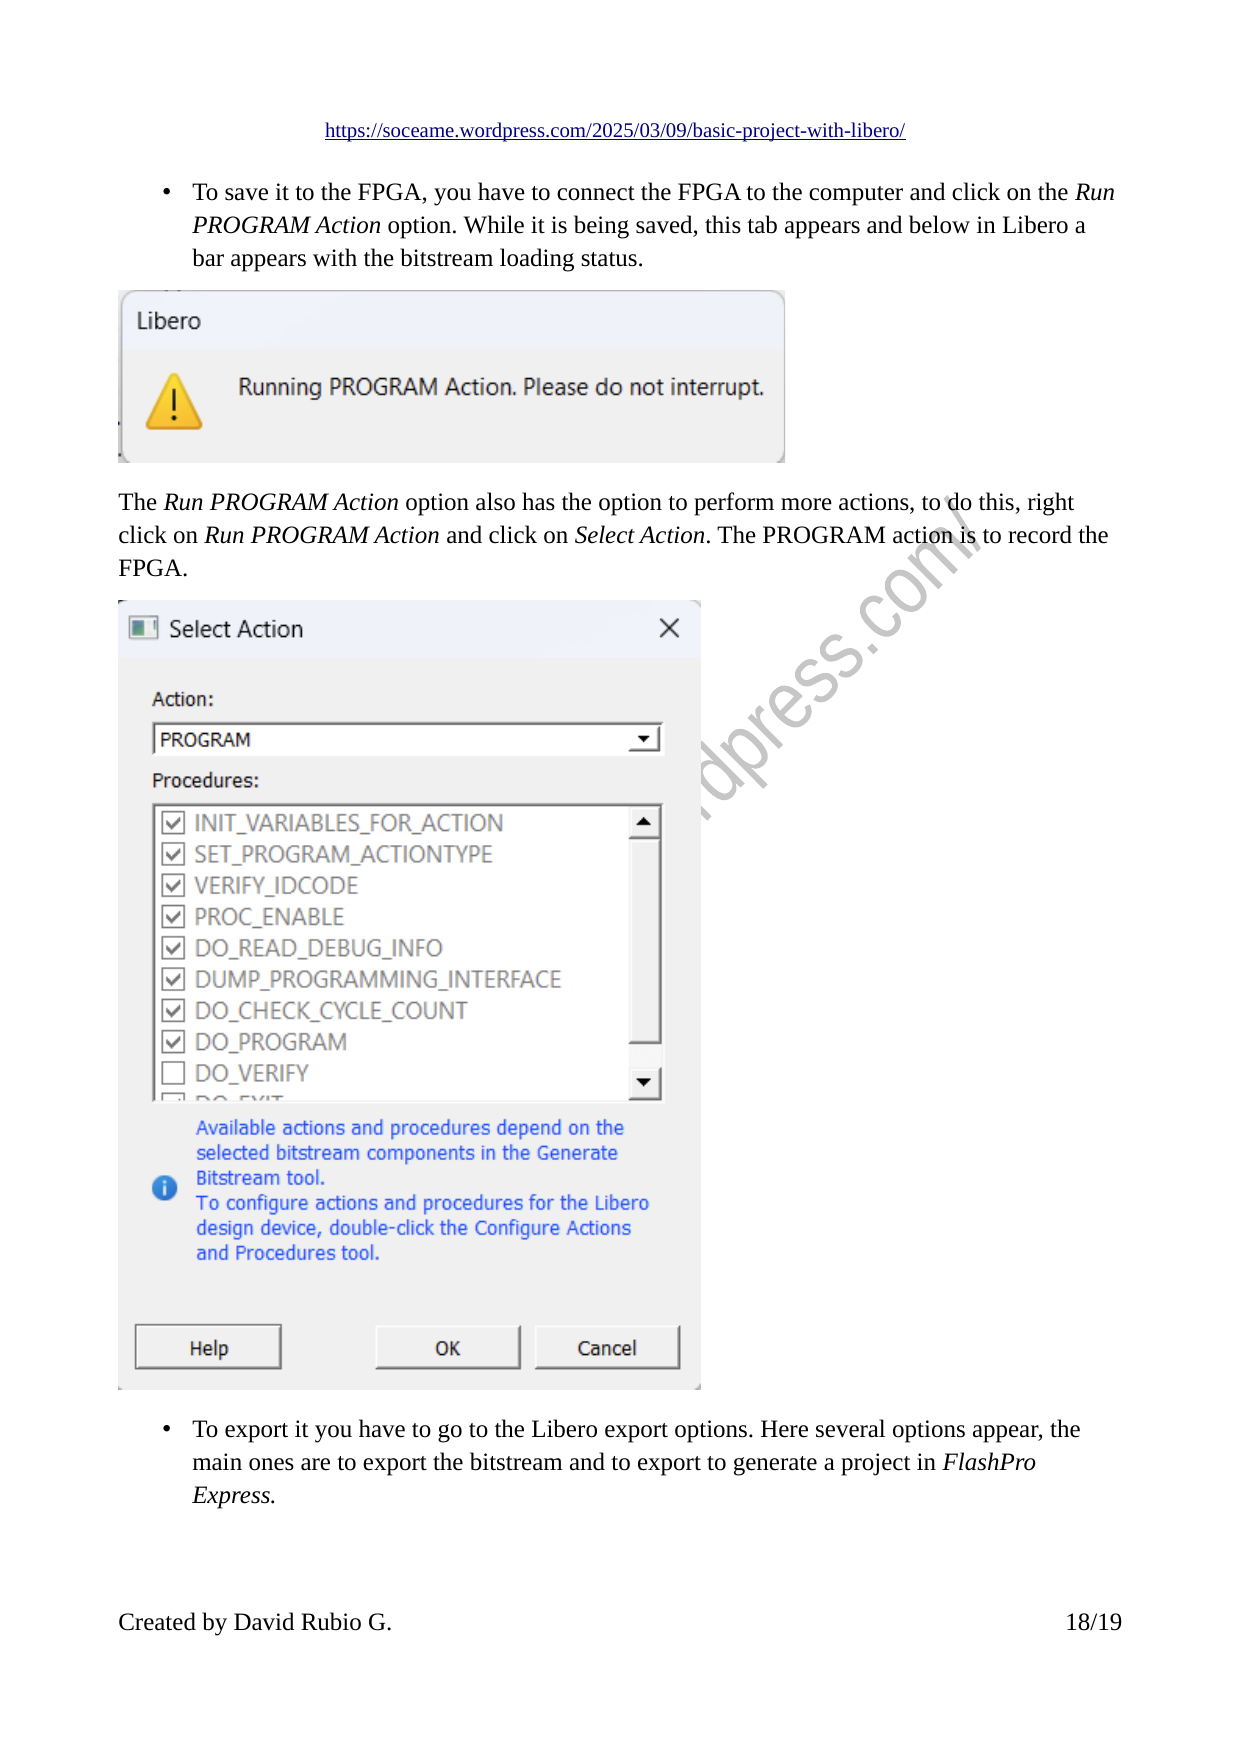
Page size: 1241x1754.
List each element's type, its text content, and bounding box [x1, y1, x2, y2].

picture [118, 290, 786, 463]
list To save it to the FPGA, you have to connect the FPGA to the computer and click on the Run PROGRAM Action option. While it is being saved, this tab appears and below in Libero a bar appears with the bitstream loading status. [162, 177, 1122, 272]
picture [118, 600, 701, 1390]
list To export it you have to go to the Libero export options. Here several options appear, the main ones are to export the bitstream and to export to generate a project in FlashPro Express. [162, 1414, 1122, 1509]
text The Run PROGRAM Action option also has the option to perform more actions, to do this, right click on Run PROGRAM Action and click on Select Action. The PROGRAM action is to record the FPGA. [118, 487, 1122, 582]
